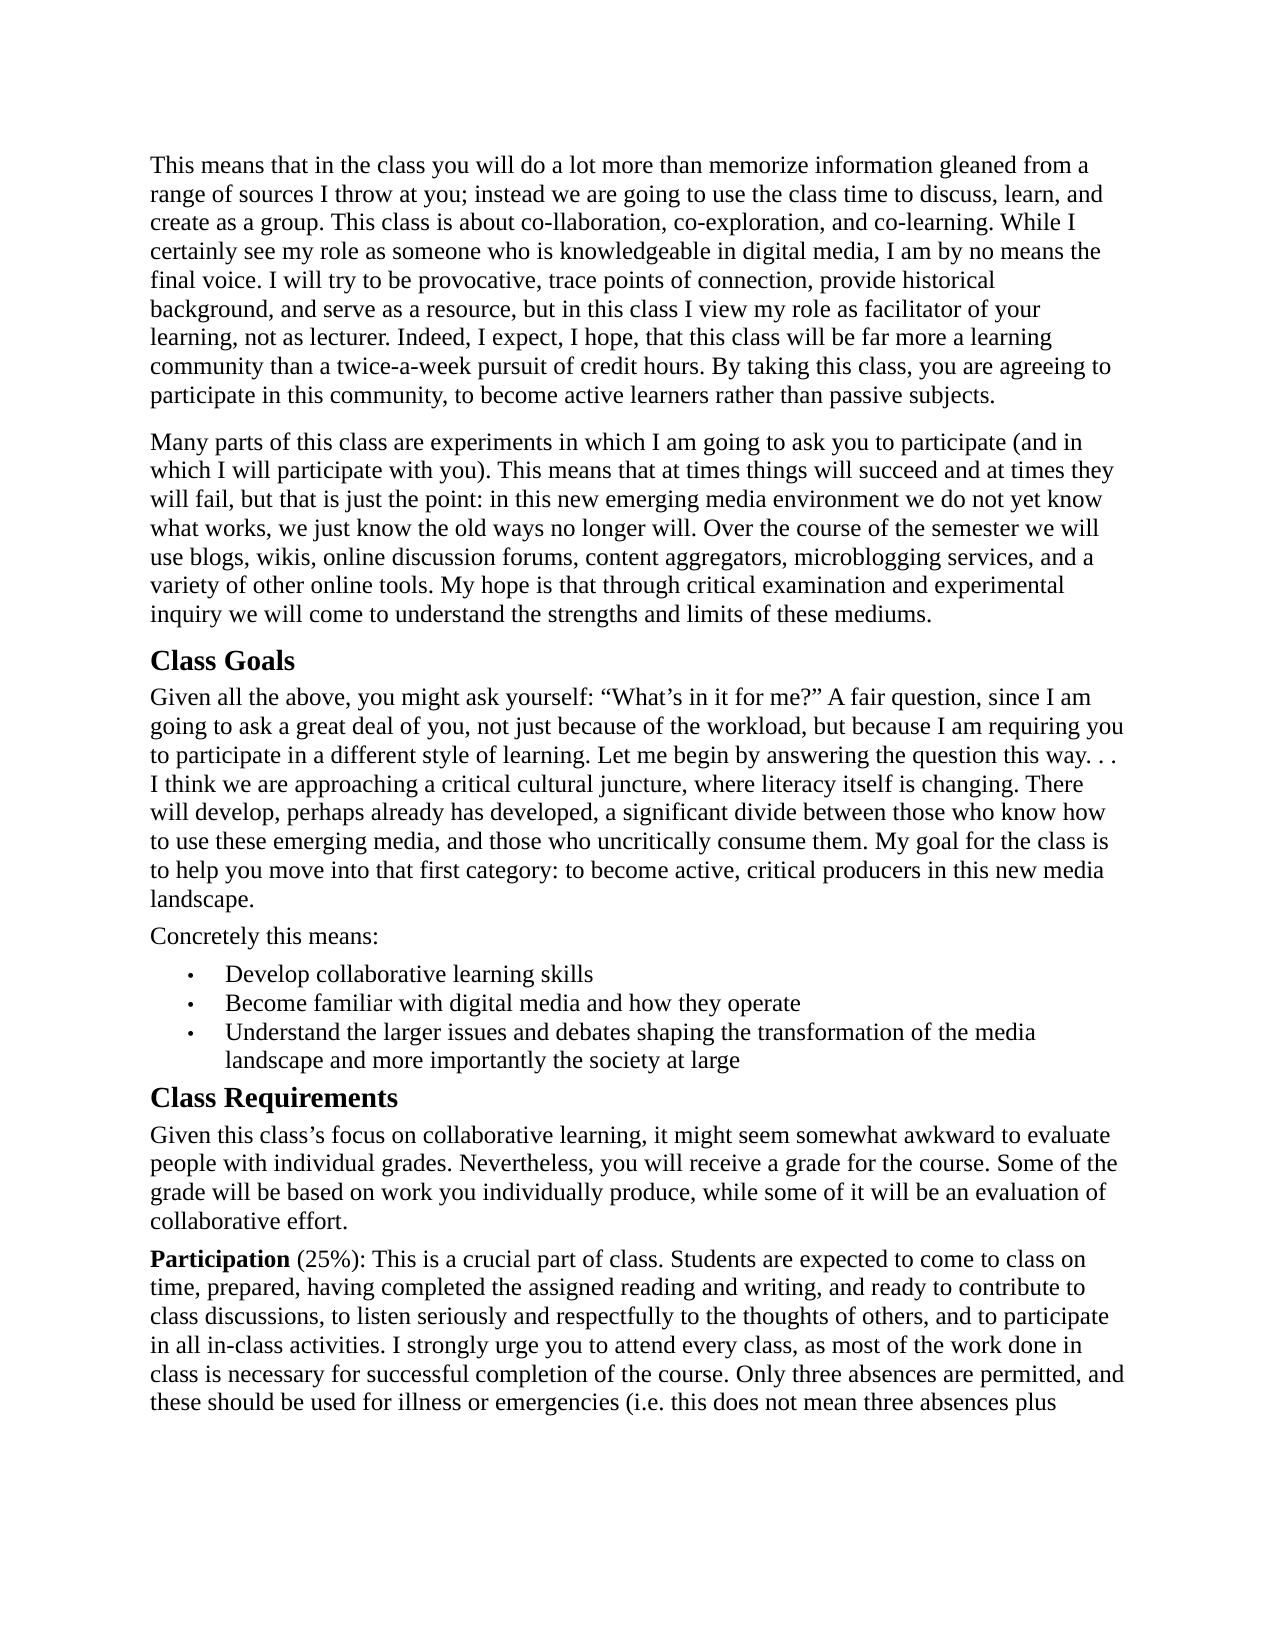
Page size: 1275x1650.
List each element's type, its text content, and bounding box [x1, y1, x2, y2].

list Become familiar with digital media and how they operate [187, 988, 1125, 1017]
text Concretely this means: [150, 921, 1125, 950]
text This means that in the class you will do a lot more than memorize information gleaned from a range of sources I throw at you; instead we are going to use the class time to discuss, learn, and create as a group. This class is about co-llaboration, co-exploration, and co-learning. While I certainly see my role as someone who is knowledgeable in digital media, I am by no means the final voice. I will try to be provocative, trace points of connection, provide historical background, and serve as a resource, but in this class I view my role as facilitator of your learning, not as lecturer. Indeed, I expect, I hope, that this class will be far more a learning community than a twice-a-week pursuit of credit hours. By taking this class, you are agreeing to participate in this community, to become active learners rather than passive subjects. [150, 150, 1125, 409]
text Many parts of this class are experiments in which I am going to ask you to participate (and in which I will participate with you). This means that at times things will succeed and at times they will fail, but that is just the point: in this new emerging media environment we do not yet know what works, we just know the old ways no longer will. Over the course of the semester we will use blogs, wikis, online discussion forums, content aggregators, microblogging services, and a variety of other online tools. My hope is that through critical examination and experimental inquiry we will come to understand the strengths and limits of these mediums. [150, 427, 1125, 628]
text Given this class’s focus on collaborative learning, it might seem somewhat awkward to evaluate people with individual grades. Nevertheless, you will receive a grade for the course. Some of the grade will be based on work you individually produce, while some of it will be an evaluation of collaborative effort. [150, 1120, 1125, 1235]
list Develop collaborative learning skills [187, 959, 1125, 988]
text Given all the above, you might ask yourself: “What’s in it for me?” A fair question, since I am going to ask a great deal of you, not just because of the workload, but because I am requiring you to participate in a different style of learning. Let me begin by answering the question this way. . . I think we are approaching a critical cultural juncture, where literacy itself is changing. There will develop, perhaps already has developed, a significant divide between those who know how to use these emerging media, and those who uncritically consume them. My goal for the class is to help you move into that first category: to become active, critical producers in this new media landscape. [150, 682, 1125, 912]
subtitle Class Goals [150, 643, 1125, 676]
list Understand the larger issues and debates shaping the transformation of the media landscape and more importantly the society at large [187, 1017, 1125, 1074]
subtitle Class Requirements [150, 1080, 1125, 1114]
text Participation (25%): This is a crucial part of class. Students are expected to come to class on time, prepared, having completed the assigned reading and writing, and ready to contribute to class discussions, to listen seriously and respectfully to the thoughts of others, and to participate in all in-class activities. I strongly urge you to attend every class, as most of the work done in class is necessary for successful completion of the course. Only three absences are permitted, and these should be used for illness or emergencies (i.e. this does not mean three absences plus [150, 1244, 1125, 1416]
